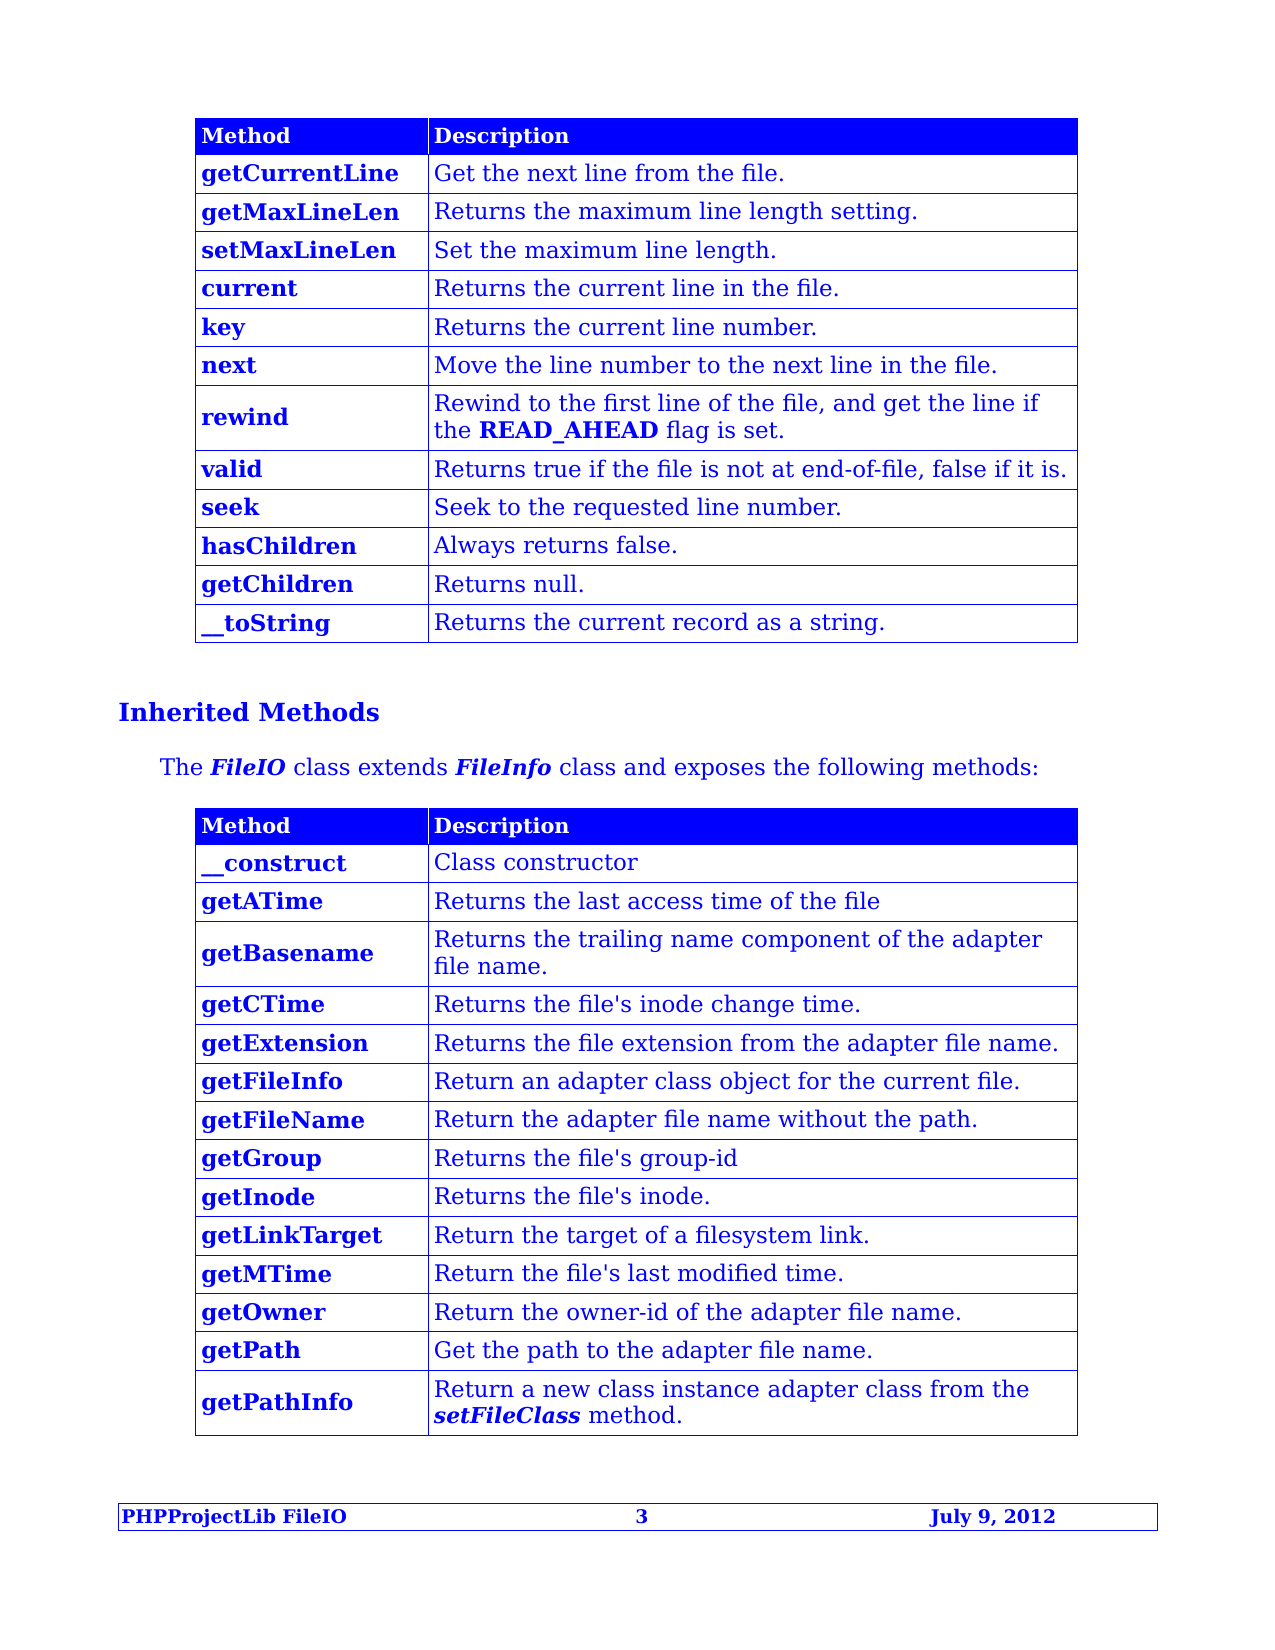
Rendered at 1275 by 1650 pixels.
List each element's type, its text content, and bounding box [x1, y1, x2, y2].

table_cell Returns the file's group-id [429, 1140, 1077, 1178]
table_cell getATime [196, 883, 428, 921]
table_cell valid [196, 451, 428, 488]
table_cell Return the owner-id of the adapter file name. [429, 1294, 1077, 1331]
table_cell Returns the current record as a string. [429, 605, 1077, 642]
table_cell getPath [196, 1332, 428, 1370]
text The FileIO class extends FileInfo class and exposes the following methods: [159, 754, 1157, 781]
table_cell getFileName [196, 1102, 428, 1139]
table_cell next [196, 347, 428, 385]
table_cell key [196, 309, 428, 346]
table_cell Returns the maximum line length setting. [429, 194, 1077, 231]
table_cell Returns the file extension from the adapter file name. [429, 1025, 1077, 1062]
table_cell Set the maximum line length. [429, 232, 1077, 269]
table_cell Returns the last access time of the file [429, 883, 1077, 921]
table_cell Returns the current line number. [429, 309, 1077, 346]
table_cell getCTime [196, 987, 428, 1024]
table_cell Returns the file's inode. [429, 1179, 1077, 1216]
table_cell Class constructor [429, 845, 1077, 882]
table_cell getExtension [196, 1025, 428, 1062]
table_cell Returns the current line in the file. [429, 271, 1077, 308]
title Inherited Methods [118, 698, 1157, 728]
table_cell Move the line number to the next line in the file. [429, 347, 1077, 385]
table_header Method [196, 809, 428, 844]
table_cell setMaxLineLen [196, 232, 428, 269]
table_cell Return an adapter class object for the current file. [429, 1064, 1077, 1101]
table_header Description [429, 119, 1077, 154]
table_cell getBasename [196, 922, 428, 986]
table_cell getMaxLineLen [196, 194, 428, 231]
table_header Description [429, 809, 1077, 844]
table_cell getChildren [196, 566, 428, 604]
table_cell hasChildren [196, 528, 428, 565]
table_cell Always returns false. [429, 528, 1077, 565]
table_cell Returns null. [429, 566, 1077, 604]
table_cell getFileInfo [196, 1064, 428, 1101]
table_cell Returns the file's inode change time. [429, 987, 1077, 1024]
table_cell getOwner [196, 1294, 428, 1331]
table_cell Return the file's last modified time. [429, 1256, 1077, 1293]
table_cell getPathInfo [196, 1371, 428, 1435]
table_cell getCurrentLine [196, 155, 428, 193]
table_cell getInode [196, 1179, 428, 1216]
table_cell Rewind to the first line of the file, and get the line if the READ_AHEAD flag is set. [429, 386, 1077, 450]
table_cell Get the next line from the file. [429, 155, 1077, 193]
table_cell Return the target of a filesystem link. [429, 1217, 1077, 1254]
table_cell __construct [196, 845, 428, 882]
table_cell Returns the trailing name component of the adapter file name. [429, 922, 1077, 986]
table_cell getMTime [196, 1256, 428, 1293]
table_header Method [196, 119, 428, 154]
table_cell Seek to the requested line number. [429, 490, 1077, 527]
table_cell getGroup [196, 1140, 428, 1178]
table_cell Return a new class instance adapter class from the setFileClass method. [429, 1371, 1077, 1435]
table_cell Return the adapter file name without the path. [429, 1102, 1077, 1139]
table_cell Get the path to the adapter file name. [429, 1332, 1077, 1370]
table_cell seek [196, 490, 428, 527]
table_cell Returns true if the file is not at end-of-file, false if it is. [429, 451, 1077, 488]
table_cell __toString [196, 605, 428, 642]
table_cell current [196, 271, 428, 308]
table_cell rewind [196, 386, 428, 450]
table_cell getLinkTarget [196, 1217, 428, 1254]
